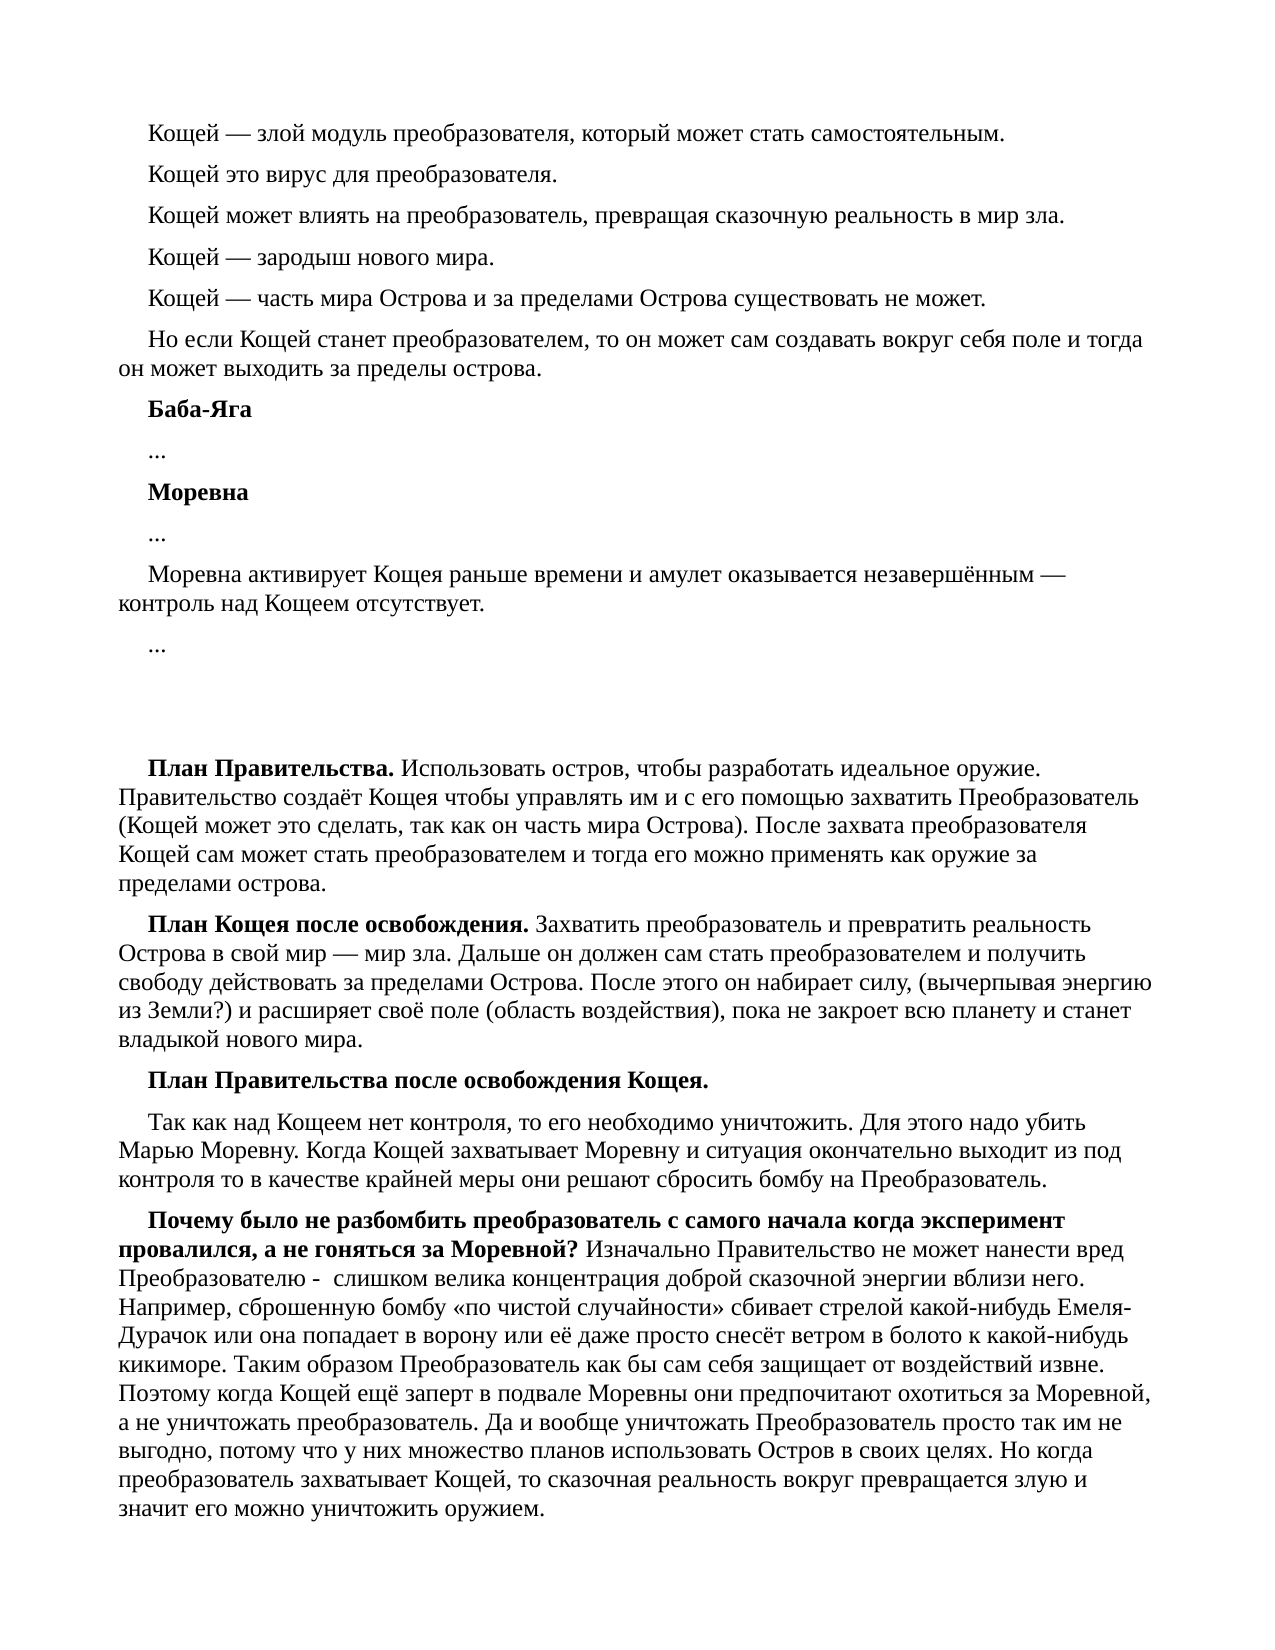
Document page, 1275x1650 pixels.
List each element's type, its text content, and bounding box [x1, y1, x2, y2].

text Кощей — зародыш нового мира. [118, 242, 1157, 271]
text Кощей это вирус для преобразователя. [118, 159, 1157, 188]
text ... [118, 436, 1157, 464]
text ... [118, 629, 1157, 658]
text Но если Кощей станет преобразователем, то он может сам создавать вокруг себя поле и тогда он может выходить за пределы острова. [118, 324, 1157, 382]
text План Правительства после освобождения Кощея. [118, 1066, 1157, 1094]
text Кощей — злой модуль преобразователя, который может стать самостоятельным. [118, 118, 1157, 147]
text Моревна [118, 477, 1157, 506]
text Баба-Яга [118, 394, 1157, 423]
text Моревна активирует Кощея раньше времени и амулет оказывается незавершённым — контроль над Кощеем отсутствует. [118, 559, 1157, 617]
text Почему было не разбомбить преобразователь с самого начала когда эксперимент провалился, а не гоняться за Моревной? Изначально Правительство не может нанести вред Преобразователю - слишком велика концентрация доброй сказочной энергии вблизи него. Например, сброшенную бомбу «по чистой случайности» сбивает стрелой какой-нибудь Емеля-Дурачок или она попадает в ворону или её даже просто снесёт ветром в болото к какой-нибудь кикиморе. Таким образом Преобразователь как бы сам себя защищает от воздействий извне. Поэтому когда Кощей ещё заперт в подвале Моревны они предпочитают охотиться за Моревной, а не уничтожать преобразователь. Да и вообще уничтожать Преобразователь просто так им не выгодно, потому что у них множество планов использовать Остров в своих целях. Но когда преобразователь захватывает Кощей, то сказочная реальность вокруг превращается злую и значит его можно уничтожить оружием. [118, 1206, 1157, 1522]
text План Правительства. Использовать остров, чтобы разработать идеальное оружие. Правительство создаёт Кощея чтобы управлять им и с его помощью захватить Преобразователь (Кощей может это сделать, так как он часть мира Острова). После захвата преобразователя Кощей сам может стать преобразователем и тогда его можно применять как оружие за пределами острова. [118, 753, 1157, 897]
text План Кощея после освобождения. Захватить преобразователь и превратить реальность Острова в свой мир — мир зла. Дальше он должен сам стать преобразователем и получить свободу действовать за пределами Острова. После этого он набирает силу, (вычерпывая энергию из Земли?) и расширяет своё поле (область воздействия), пока не закроет всю планету и станет владыкой нового мира. [118, 909, 1157, 1053]
text Кощей может влиять на преобразователь, превращая сказочную реальность в мир зла. [118, 201, 1157, 229]
text Так как над Кощеем нет контроля, то его необходимо уничтожить. Для этого надо убить Марью Моревну. Когда Кощей захватывает Моревну и ситуация окончательно выходит из под контроля то в качестве крайней меры они решают сбросить бомбу на Преобразователь. [118, 1107, 1157, 1193]
text ... [118, 518, 1157, 547]
text Кощей — часть мира Острова и за пределами Острова существовать не может. [118, 283, 1157, 312]
